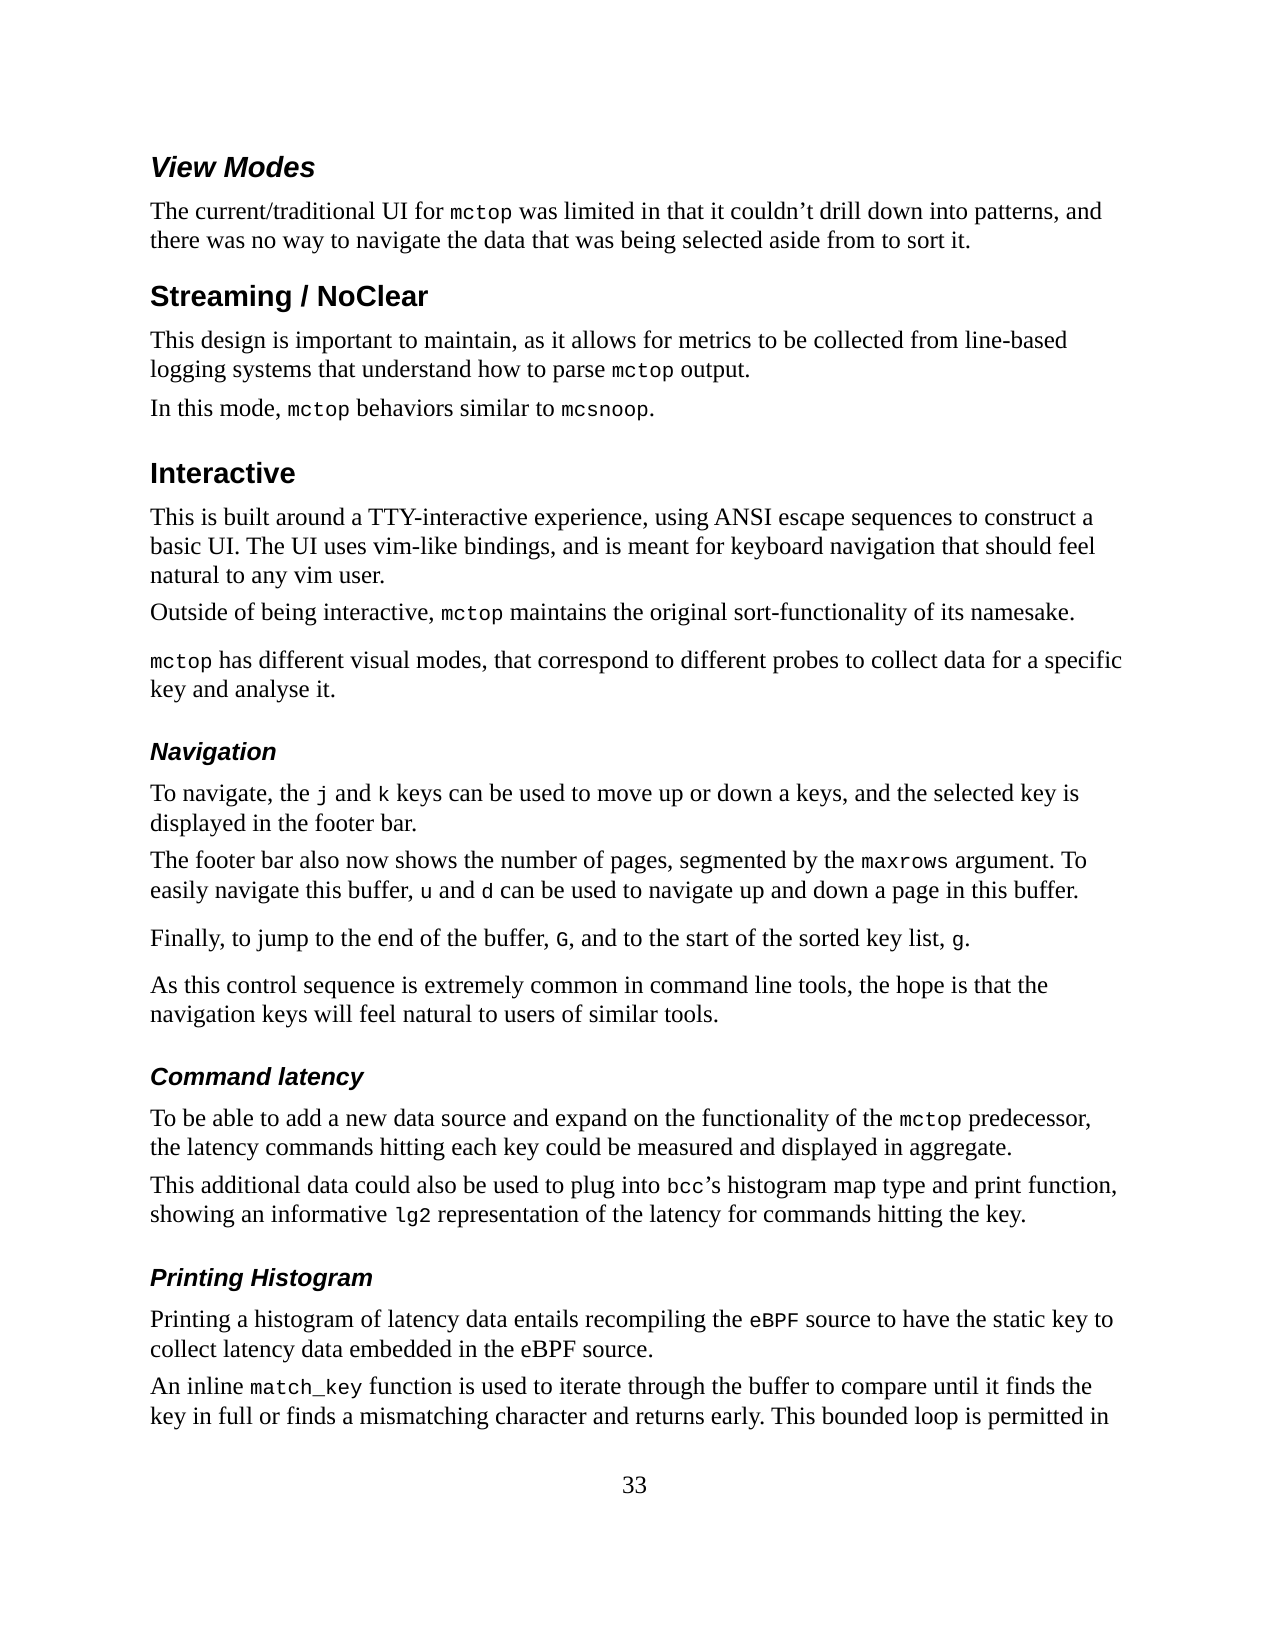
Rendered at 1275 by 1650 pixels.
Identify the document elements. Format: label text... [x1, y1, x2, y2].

text As this control sequence is extremely common in command line tools, the hope is that the navigation keys will feel natural to users of similar tools. [150, 970, 1125, 1028]
text This additional data could also be used to plug into bcc’s histogram map type and print function, showing an informative lg2 representation of the latency for commands hitting the key. [150, 1170, 1125, 1229]
subtitle View Modes [150, 150, 1125, 183]
text mctop has different visual modes, that correspond to different probes to collect data for a specific key and analyse it. [150, 645, 1125, 703]
subtitle Streaming / NoClear [150, 279, 1125, 313]
subtitle Interactive [150, 456, 1125, 490]
text This is built around a TTY-interactive experience, using ANSI escape sequences to construct a basic UI. The UI uses vim-like bindings, and is meant for keyboard navigation that should feel natural to any vim user. [150, 502, 1125, 588]
subtitle Command latency [150, 1062, 1125, 1090]
text The footer bar also now shows the number of pages, segmented by the maxrows argument. To easily navigate this buffer, u and d can be used to navigate up and down a page in this buffer. [150, 846, 1125, 905]
text Printing a histogram of latency data entails recompiling the eBPF source to have the static key to collect latency data embedded in the eBPF source. [150, 1304, 1125, 1362]
text To navigate, the j and k keys can be used to move up or down a keys, and the selected key is displayed in the footer bar. [150, 778, 1125, 837]
text In this mode, mctop behaviors similar to mcsnoop. [150, 393, 1125, 422]
text An inline match_key function is used to iterate through the buffer to compare until it finds the key in full or finds a mismatching character and returns early. This bounded loop is permitted in [150, 1371, 1125, 1430]
subtitle Navigation [150, 737, 1125, 766]
text Outside of being interactive, mctop maintains the original sort-functionality of its namesake. [150, 597, 1125, 627]
subtitle Printing Histogram [150, 1263, 1125, 1292]
text Finally, to jump to the end of the buffer, G, and to the start of the sorted key list, g. [150, 923, 1125, 952]
text This design is important to maintain, as it allows for metrics to be collected from line-based logging systems that understand how to parse mctop output. [150, 325, 1125, 384]
text To be able to add a new data source and expand on the functionality of the mctop predecessor, the latency commands hitting each key could be measured and displayed in aggregate. [150, 1103, 1125, 1161]
text The current/traditional UI for mctop was limited in that it couldn’t drill down into patterns, and there was no way to navigate the data that was being selected aside from to sort it. [150, 196, 1125, 254]
